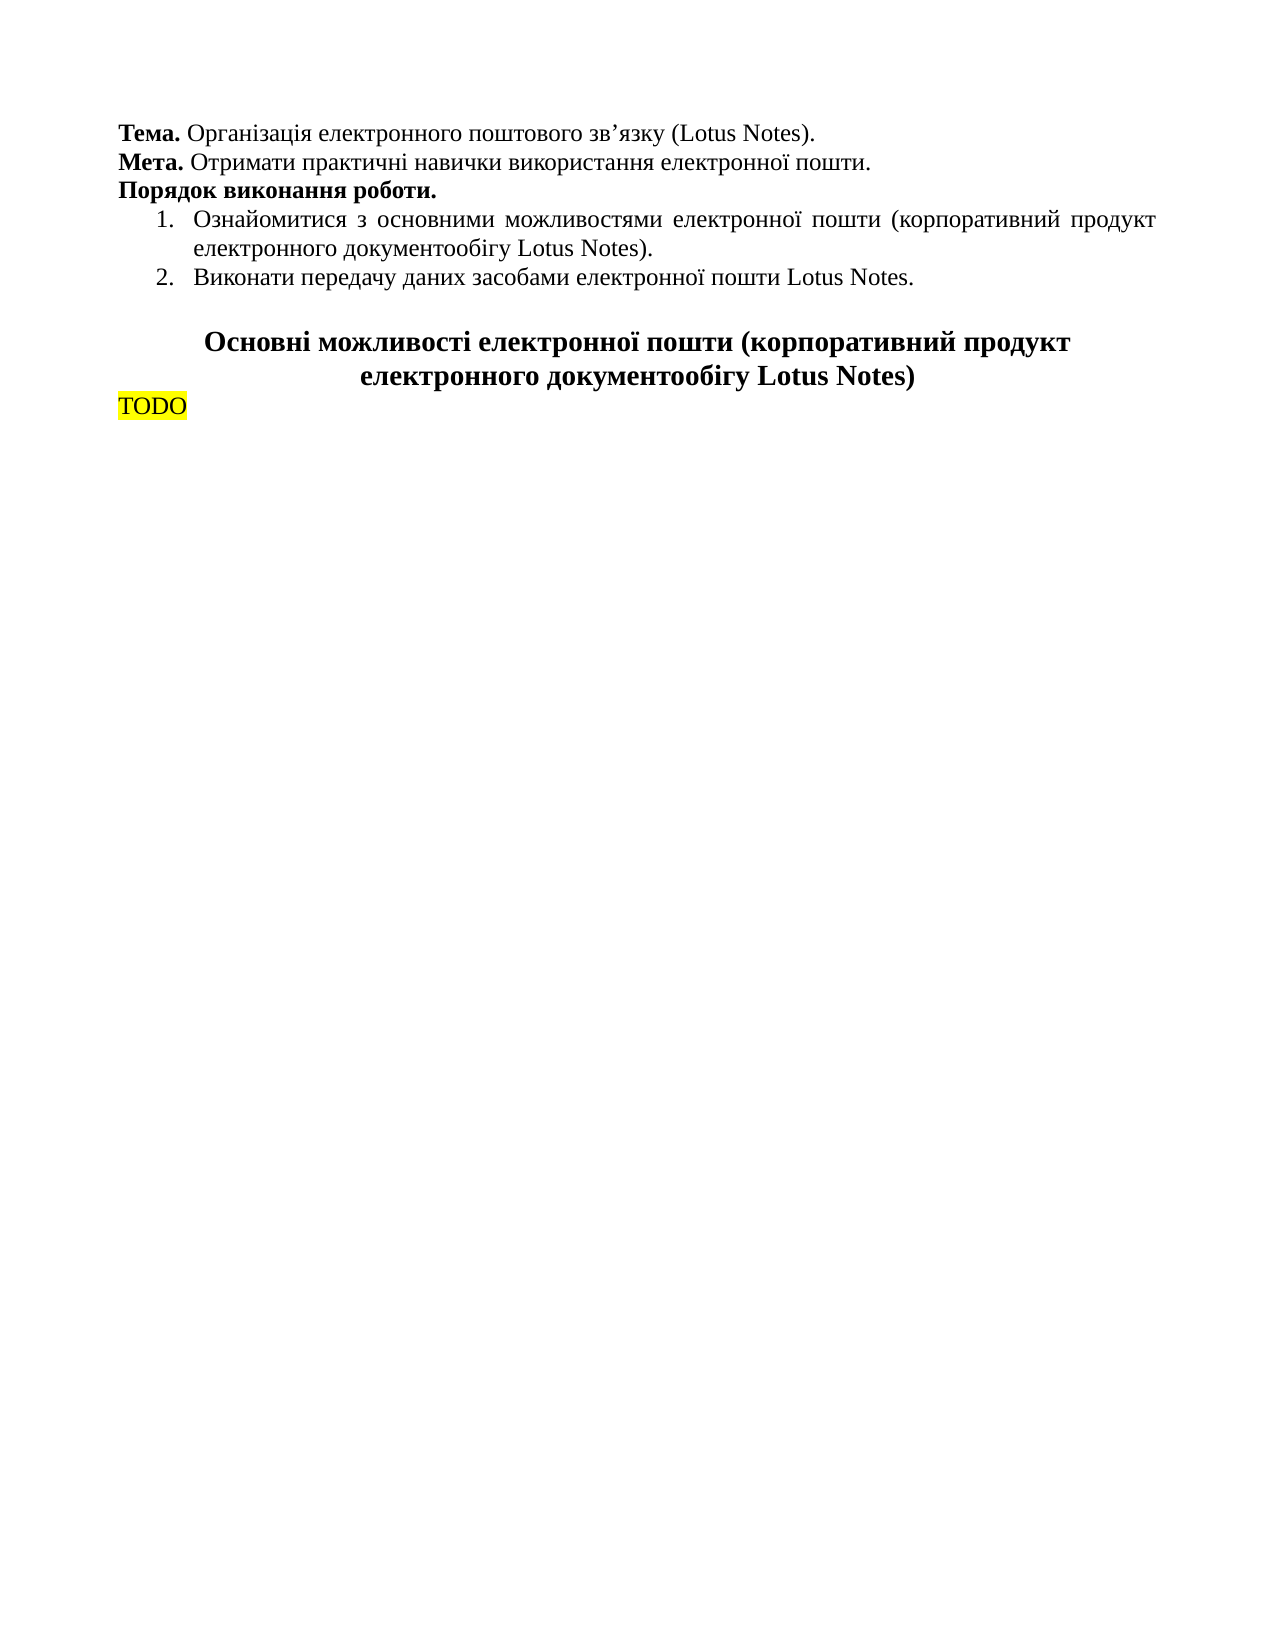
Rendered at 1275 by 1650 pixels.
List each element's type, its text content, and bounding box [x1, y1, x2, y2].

text Основні можливості електронної пошти (корпоративний продукт електронного документообігу Lotus Notes) [118, 324, 1157, 391]
list Ознайомитися з основними можливостями електронної пошти (корпоративний продукт електронного документообігу Lotus Notes). [156, 204, 1157, 262]
text Мета. Отримати практичні навички використання електронної пошти. [118, 147, 1157, 176]
list Виконати передачу даних засобами електронної пошти Lotus Notes. [156, 262, 1157, 291]
text Тема. Організація електронного поштового зв’язку (Lotus Notes). [118, 118, 1157, 147]
text Порядок виконання роботи. [118, 176, 1157, 204]
text TODO [118, 391, 1157, 420]
